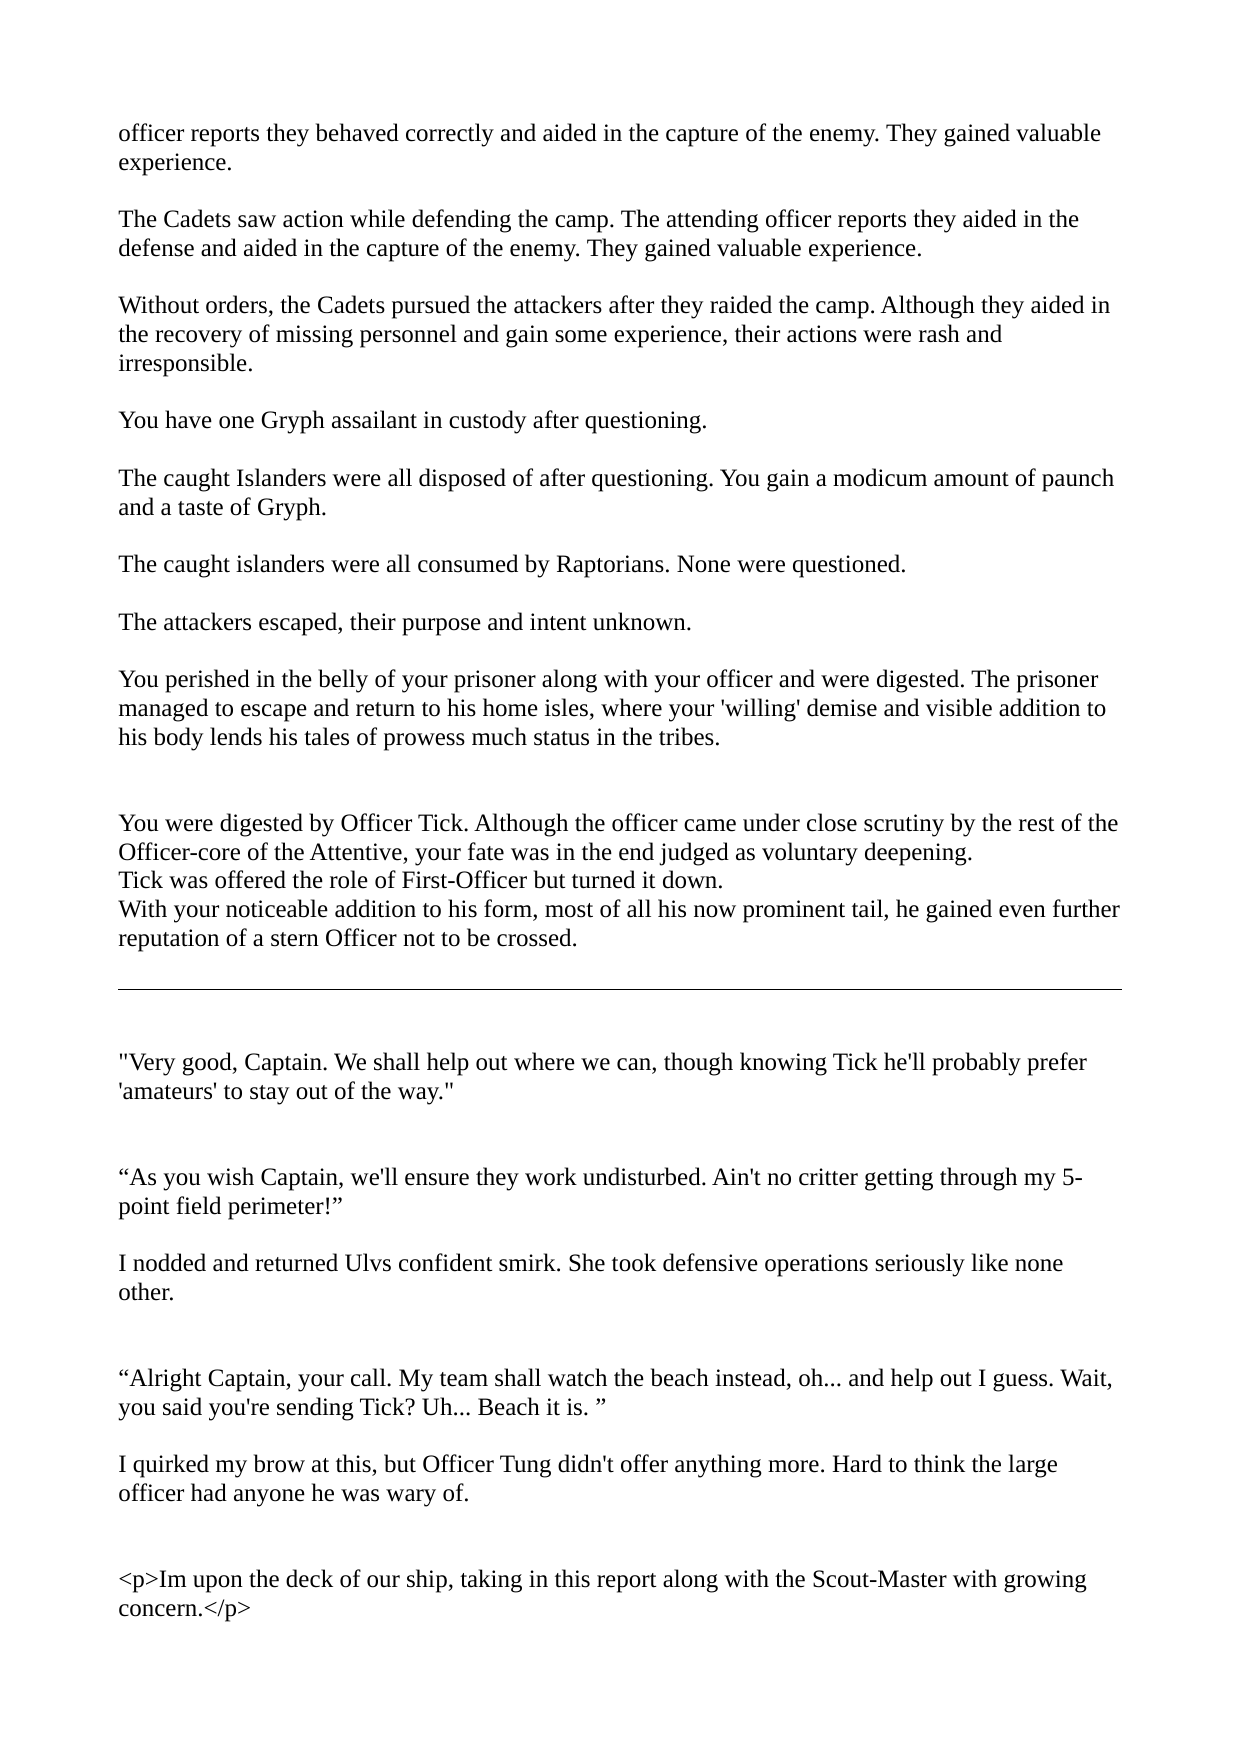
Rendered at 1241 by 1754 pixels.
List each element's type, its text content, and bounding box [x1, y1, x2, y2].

text “As you wish Captain, we'll ensure they work undisturbed. Ain't no critter getting through my 5-point field perimeter!” [118, 1162, 1122, 1219]
text “Alright Captain, your call. My team shall watch the beach instead, oh... and help out I guess. Wait, you said you're sending Tick? Uh... Beach it is. ” [118, 1363, 1122, 1421]
text You have one Gryph assailant in custody after questioning. [118, 406, 1122, 434]
text <p>Im upon the deck of our ship, taking in this report along with the Scout-Master with growing concern.</p> [118, 1564, 1122, 1622]
text The attackers escaped, their purpose and intent unknown. [118, 607, 1122, 636]
text You perished in the belly of your prisoner along with your officer and were digested. The prisoner managed to escape and return to his home isles, where your 'willing' demise and visible addition to his body lends his tales of prowess much status in the tribes. [118, 664, 1122, 751]
text With your noticeable addition to his form, most of all his now prominent tail, he gained even further reputation of a stern Officer not to be crossed. [118, 894, 1122, 952]
text Tick was offered the role of First-Officer but turned it down. [118, 866, 1122, 894]
text I nodded and returned Ulvs confident smirk. She took defensive operations seriously like none other. [118, 1248, 1122, 1306]
text "Very good, Captain. We shall help out where we can, though knowing Tick he'll probably prefer 'amateurs' to stay out of the way." [118, 1047, 1122, 1104]
text I quirked my brow at this, but Officer Tung didn't offer anything more. Hard to think the large officer had anyone he was wary of. [118, 1449, 1122, 1507]
text You were digested by Officer Tick. Although the officer came under close scrutiny by the rest of the Officer-core of the Attentive, your fate was in the end judged as voluntary deepening. [118, 808, 1122, 866]
text The Cadets saw action while defending the camp. The attending officer reports they aided in the defense and aided in the capture of the enemy. They gained valuable experience. [118, 204, 1122, 262]
text The caught Islanders were all disposed of after questioning. You gain a modicum amount of paunch and a taste of Gryph. [118, 463, 1122, 521]
text The caught islanders were all consumed by Raptorians. None were questioned. [118, 549, 1122, 578]
text officer reports they behaved correctly and aided in the capture of the enemy. They gained valuable experience. [118, 118, 1122, 176]
text Without orders, the Cadets pursued the attackers after they raided the camp. Although they aided in the recovery of missing personnel and gain some experience, their actions were rash and irresponsible. [118, 291, 1122, 377]
